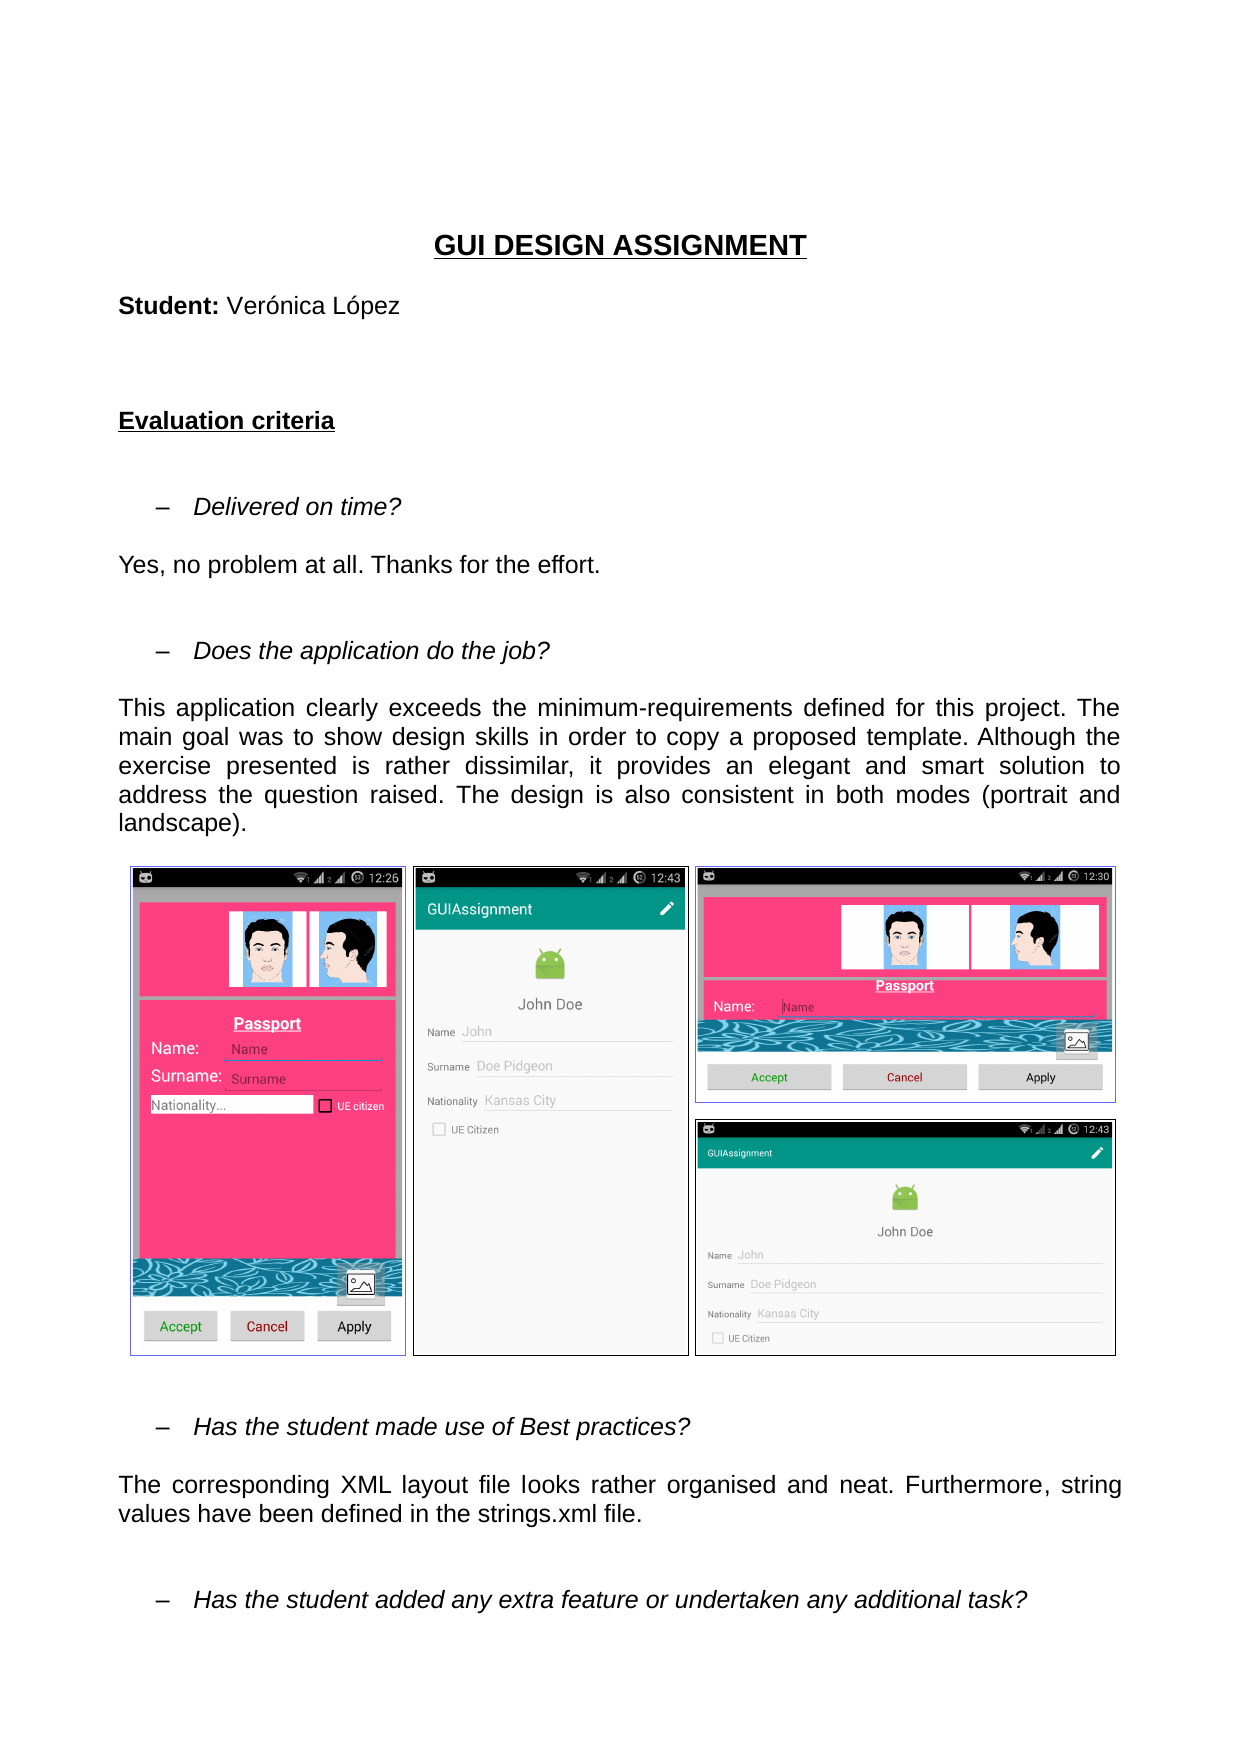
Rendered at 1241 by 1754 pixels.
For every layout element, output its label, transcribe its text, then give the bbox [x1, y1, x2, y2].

text Yes, no problem at all. Thanks for the effort. [118, 549, 1122, 578]
picture [697, 1122, 1113, 1353]
text Student: Verónica López [118, 291, 1122, 319]
text This application clearly exceeds the minimum-requirements defined for this project. The main goal was to show design skills in order to copy a proposed template. Although the exercise presented is rather dissimilar, it provides an elegant and smart solution to address the question raised. The design is also consistent in both modes (portrait and landscape). [118, 693, 1122, 837]
text Evaluation criteria [118, 406, 1122, 434]
list Does the application do the job? [156, 636, 1122, 665]
text The corresponding XML layout file looks rather organised and neat. Furthermore, string values have been defined in the strings.xml file. [118, 1470, 1122, 1527]
picture [132, 868, 403, 1353]
list Has the student added any extra feature or undertaken any additional task? [156, 1585, 1122, 1614]
list Has the student made use of Best practices? [156, 1412, 1122, 1441]
text GUI DESIGN ASSIGNMENT [118, 228, 1122, 262]
picture [415, 868, 685, 1353]
list Delivered on time? [156, 492, 1122, 521]
picture [697, 868, 1113, 1100]
